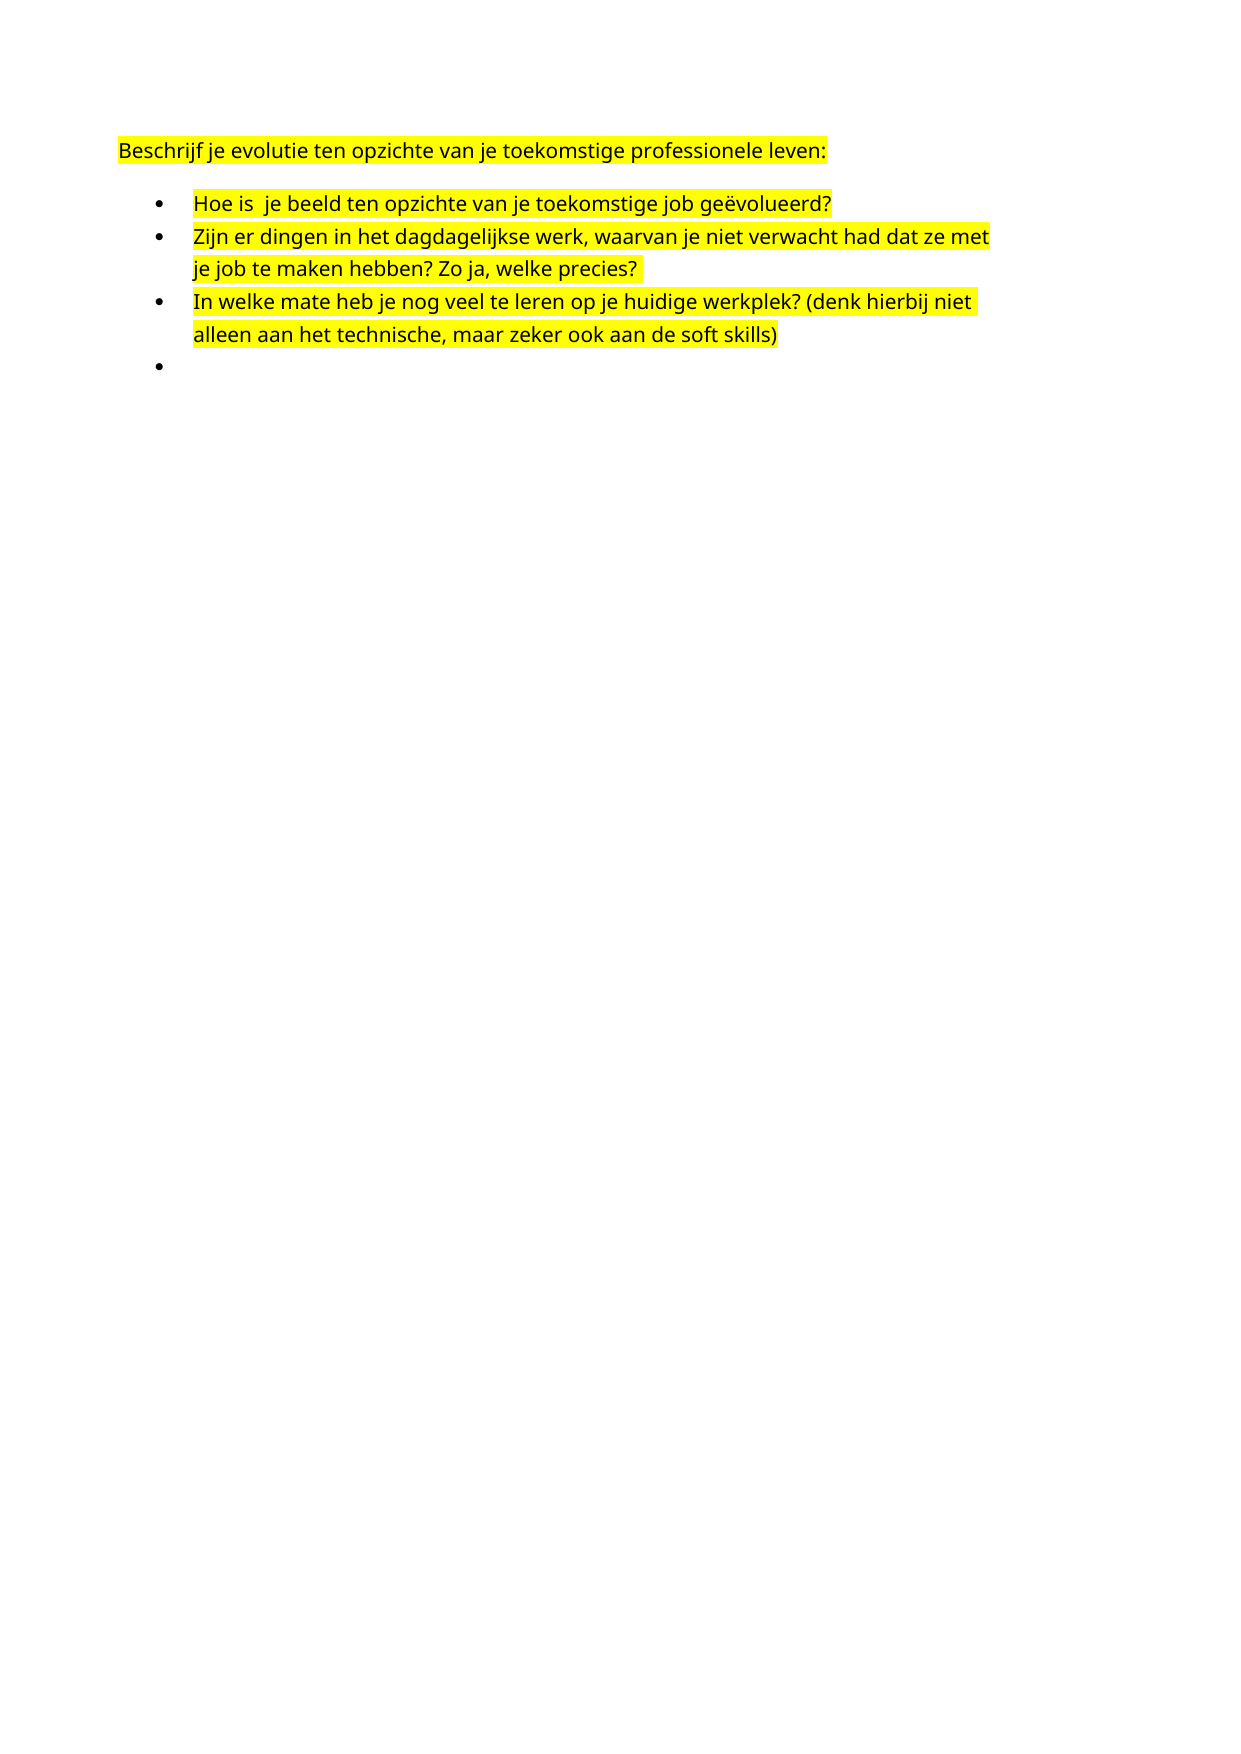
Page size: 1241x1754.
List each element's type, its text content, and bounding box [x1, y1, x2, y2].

list Zijn er dingen in het dagdagelijkse werk, waarvan je niet verwacht had dat ze met je job te maken hebben? Zo ja, welke precies? [156, 222, 992, 283]
list In welke mate heb je nog veel te leren op je huidige werkplek? (denk hierbij niet alleen aan het technische, maar zeker ook aan de soft skills) [156, 287, 992, 348]
text Beschrijf je evolutie ten opzichte van je toekomstige professionele leven: [118, 136, 992, 164]
list Hoe is je beeld ten opzichte van je toekomstige job geëvolueerd? [156, 189, 992, 218]
